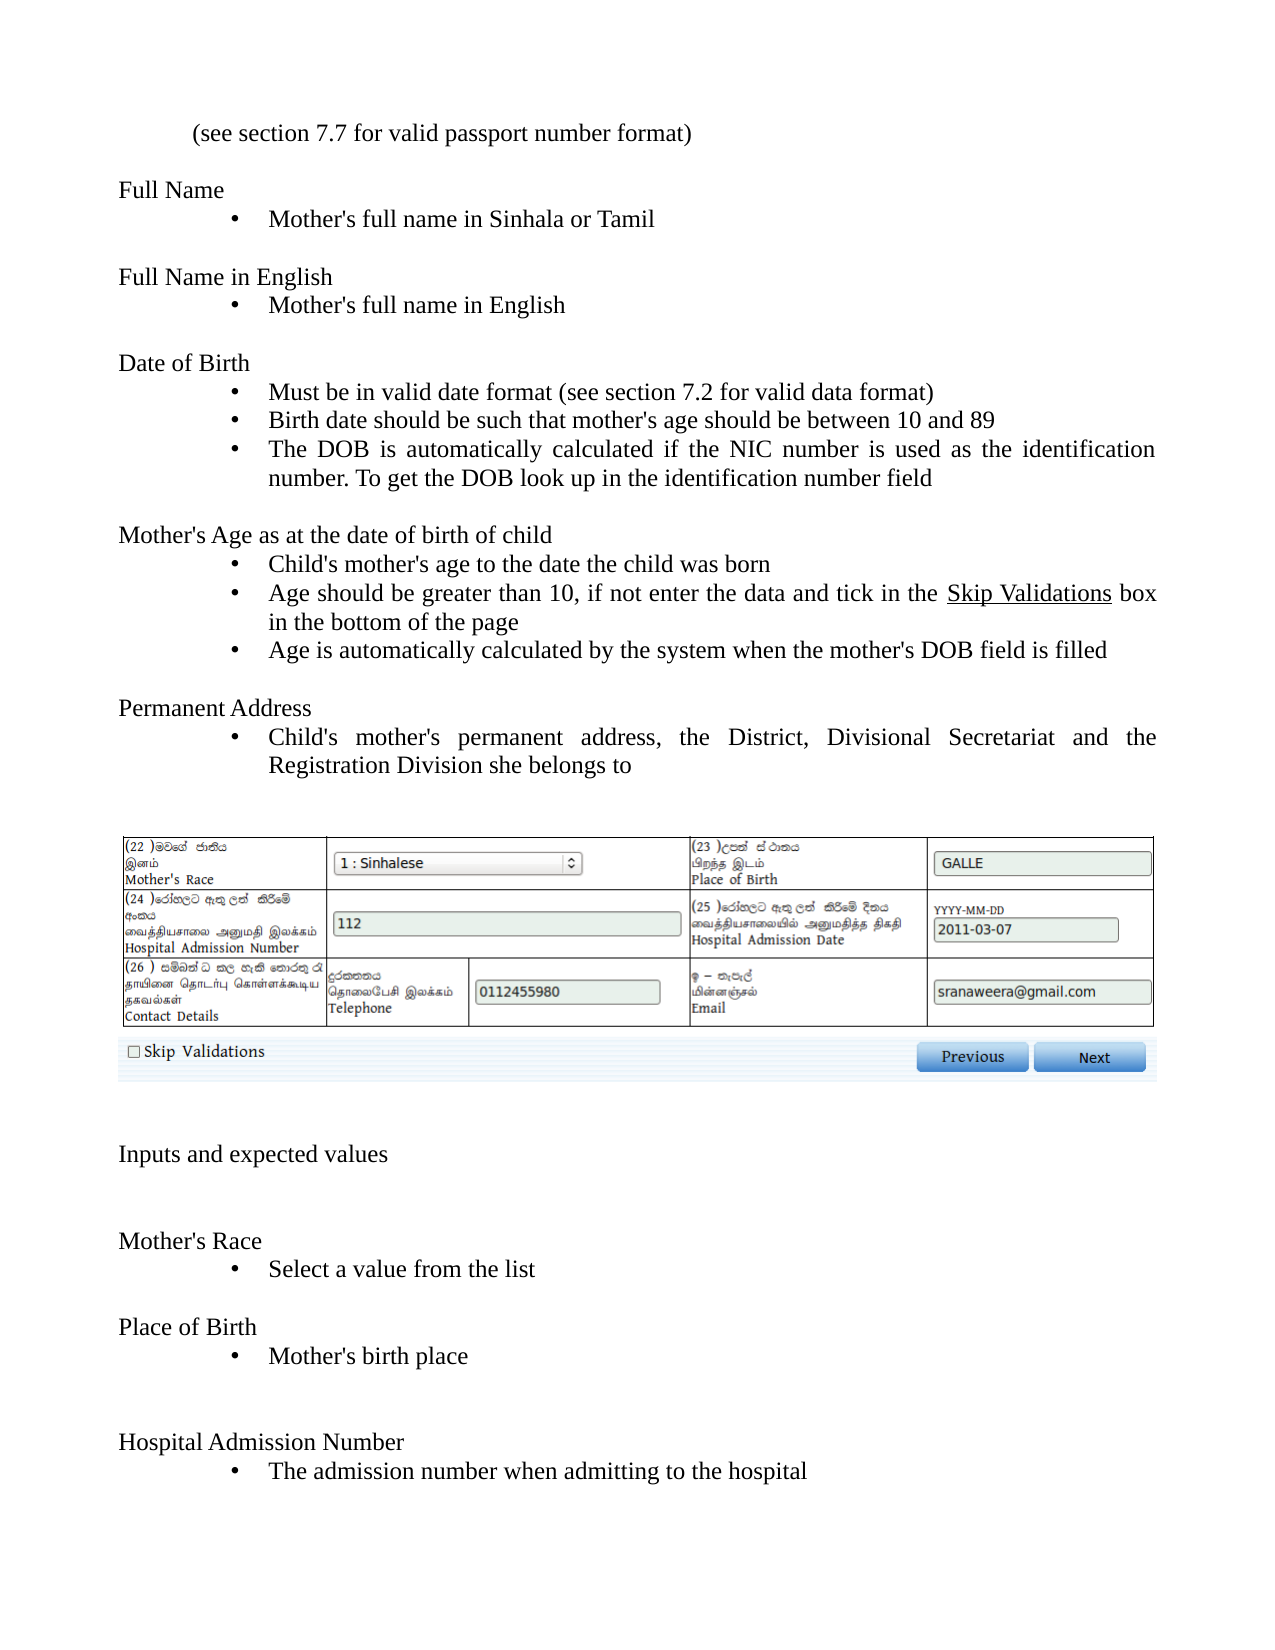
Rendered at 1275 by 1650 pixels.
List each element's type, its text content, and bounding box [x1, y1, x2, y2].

text Mother's Race [118, 1226, 1157, 1254]
picture [118, 836, 1157, 1082]
text Mother's Age as at the date of birth of child [118, 521, 1157, 549]
text Full Name [118, 176, 1157, 204]
text Full Name in English [118, 262, 1157, 291]
list Select a value from the list [231, 1254, 1157, 1283]
list Mother's full name in English [231, 291, 1157, 319]
list Age is automatically calculated by the system when the mother's DOB field is filled [231, 636, 1157, 664]
text Permanent Address [118, 693, 1157, 722]
list Birth date should be such that mother's age should be between 10 and 89 [231, 406, 1157, 434]
list Mother's birth place [231, 1341, 1157, 1369]
text Place of Birth [118, 1312, 1157, 1341]
text Hospital Admission Number [118, 1427, 1157, 1456]
text Date of Birth [118, 348, 1157, 377]
list Must be in valid date format (see section 7.2 for valid data format) [231, 377, 1157, 406]
list Age should be greater than 10, if not enter the data and tick in the Skip Validations box in the bottom of the page [231, 578, 1157, 636]
list Child's mother's age to the date the child was born [231, 549, 1157, 578]
text Inputs and expected values [118, 1139, 1157, 1168]
list The DOB is automatically calculated if the NIC number is used as the identification number. To get the DOB look up in the identification number field [231, 434, 1157, 492]
text (see section 7.7 for valid passport number format) [118, 118, 1157, 147]
list The admission number when admitting to the hospital [231, 1456, 1157, 1484]
list Child's mother's permanent address, the District, Divisional Secretariat and the Registration Division she belongs to [231, 722, 1157, 779]
list Mother's full name in Sinhala or Tamil [231, 204, 1157, 233]
